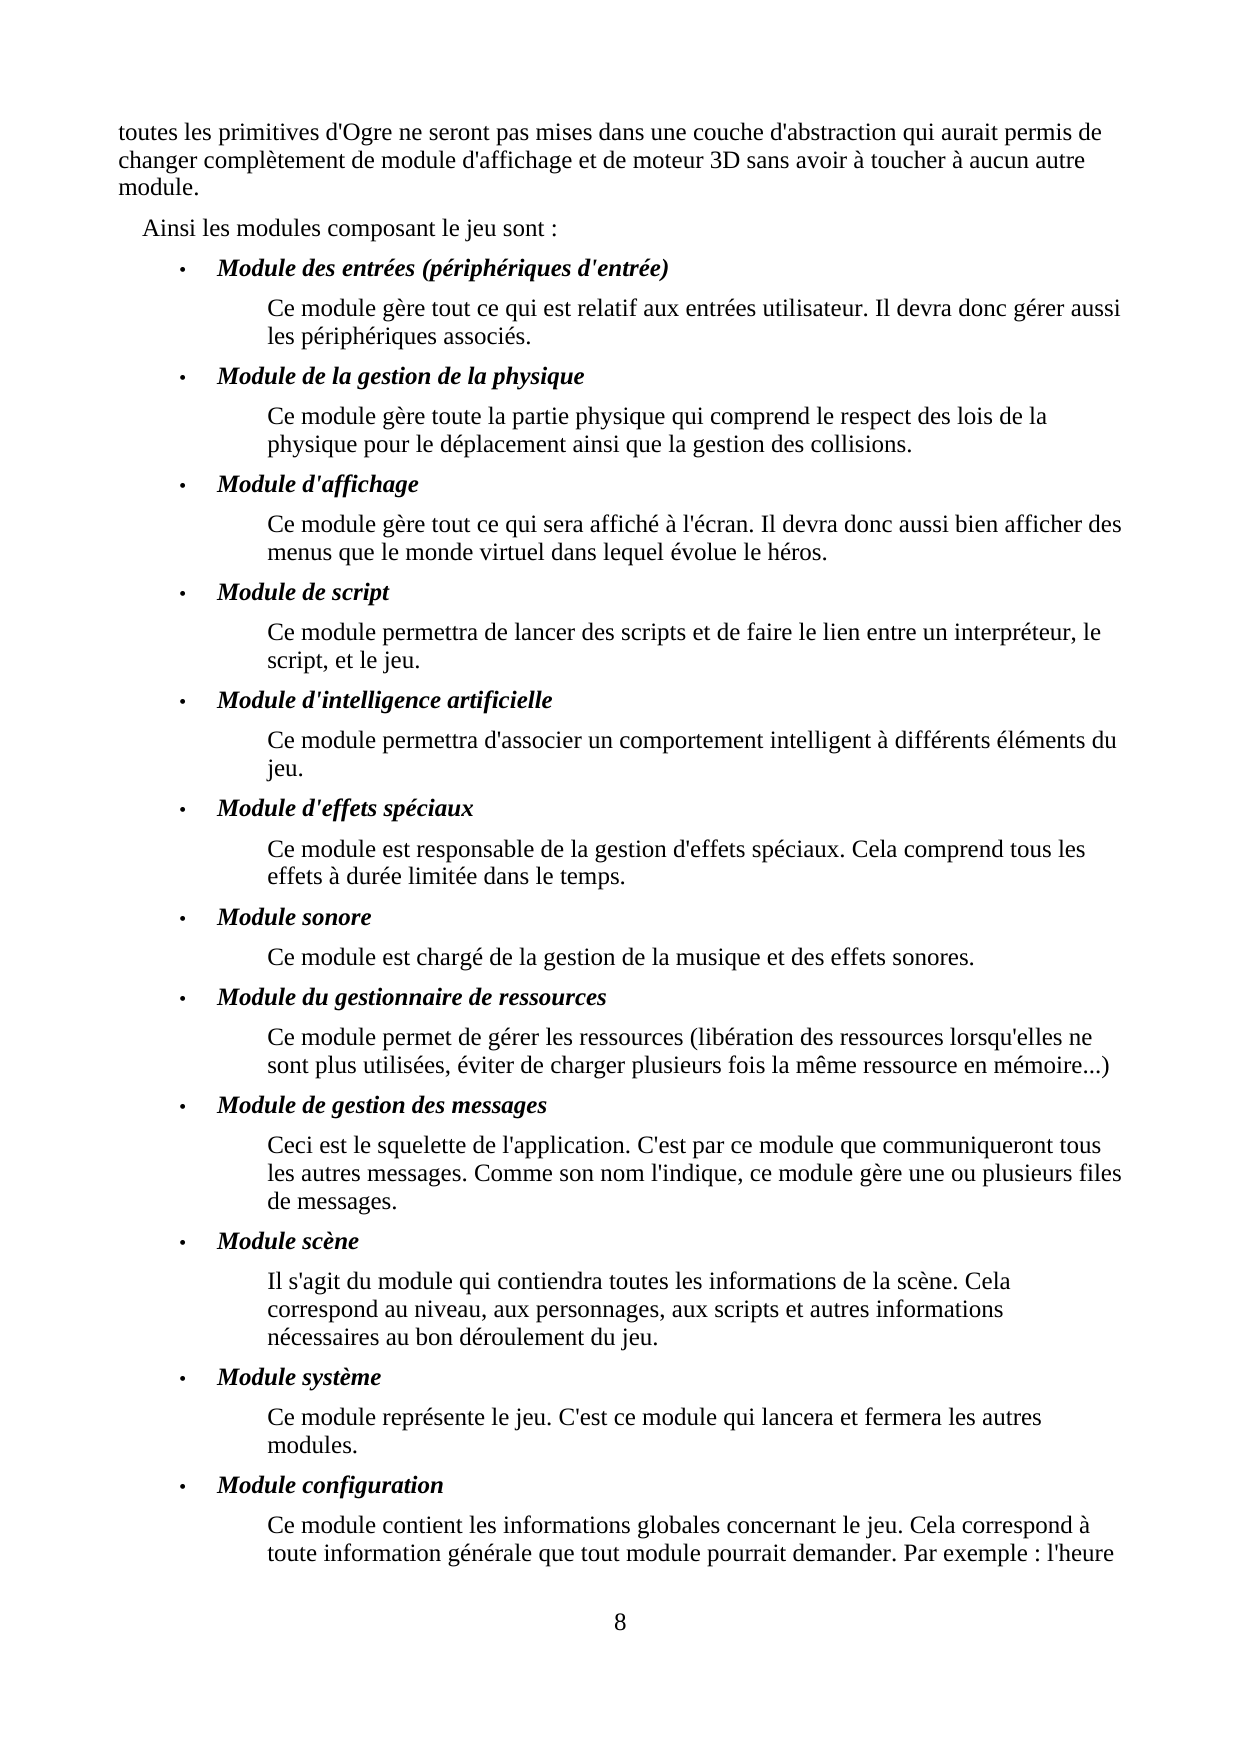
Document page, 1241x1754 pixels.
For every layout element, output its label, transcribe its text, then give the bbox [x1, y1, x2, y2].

list Module des entrées (périphériques d'entrée) [156, 254, 1122, 282]
list Ceci est le squelette de l'application. C'est par ce module que communiqueront tous les autres messages. Comme son nom l'indique, ce module gère une ou plusieurs files de messages. [229, 1131, 1122, 1214]
list Module de gestion des messages [156, 1091, 1122, 1119]
list Ce module est chargé de la gestion de la musique et des effets sonores. [229, 943, 1122, 971]
list Module d'effets spéciaux [156, 794, 1122, 822]
text toutes les primitives d'Ogre ne seront pas mises dans une couche d'abstraction qui aurait permis de changer complètement de module d'affichage et de moteur 3D sans avoir à toucher à aucun autre module. [118, 118, 1122, 201]
list Ce module gère tout ce qui sera affiché à l'écran. Il devra donc aussi bien afficher des menus que le monde virtuel dans lequel évolue le héros. [229, 510, 1122, 566]
list Il s'agit du module qui contiendra toutes les informations de la scène. Cela correspond au niveau, aux personnages, aux scripts et autres informations nécessaires au bon déroulement du jeu. [229, 1267, 1122, 1350]
list Module sonore [156, 903, 1122, 930]
list Module de la gestion de la physique [156, 362, 1122, 390]
list Ce module gère toute la partie physique qui comprend le respect des lois de la physique pour le déplacement ainsi que la gestion des collisions. [229, 402, 1122, 458]
list Module de script [156, 578, 1122, 606]
list Module du gestionnaire de ressources [156, 983, 1122, 1011]
list Ce module contient les informations globales concernant le jeu. Cela correspond à toute information générale que tout module pourrait demander. Par exemple : l'heure [229, 1511, 1122, 1567]
list Ce module représente le jeu. C'est ce module qui lancera et fermera les autres modules. [229, 1403, 1122, 1458]
list Module configuration [156, 1471, 1122, 1499]
list Ce module permettra d'associer un comportement intelligent à différents éléments du jeu. [229, 727, 1122, 782]
list Ce module gère tout ce qui est relatif aux entrées utilisateur. Il devra donc gérer aussi les périphériques associés. [229, 294, 1122, 349]
list Module scène [156, 1227, 1122, 1255]
list Ce module permettra de lancer des scripts et de faire le lien entre un interpréteur, le script, et le jeu. [229, 618, 1122, 674]
text Ainsi les modules composant le jeu sont : [118, 214, 1122, 241]
list Module d'intelligence artificielle [156, 686, 1122, 714]
list Ce module permet de gérer les ressources (libération des ressources lorsqu'elles ne sont plus utilisées, éviter de charger plusieurs fois la même ressource en mémoire...) [229, 1023, 1122, 1079]
list Ce module est responsable de la gestion d'effets spéciaux. Cela comprend tous les effets à durée limitée dans le temps. [229, 835, 1122, 890]
list Module d'affichage [156, 470, 1122, 498]
list Module système [156, 1363, 1122, 1391]
